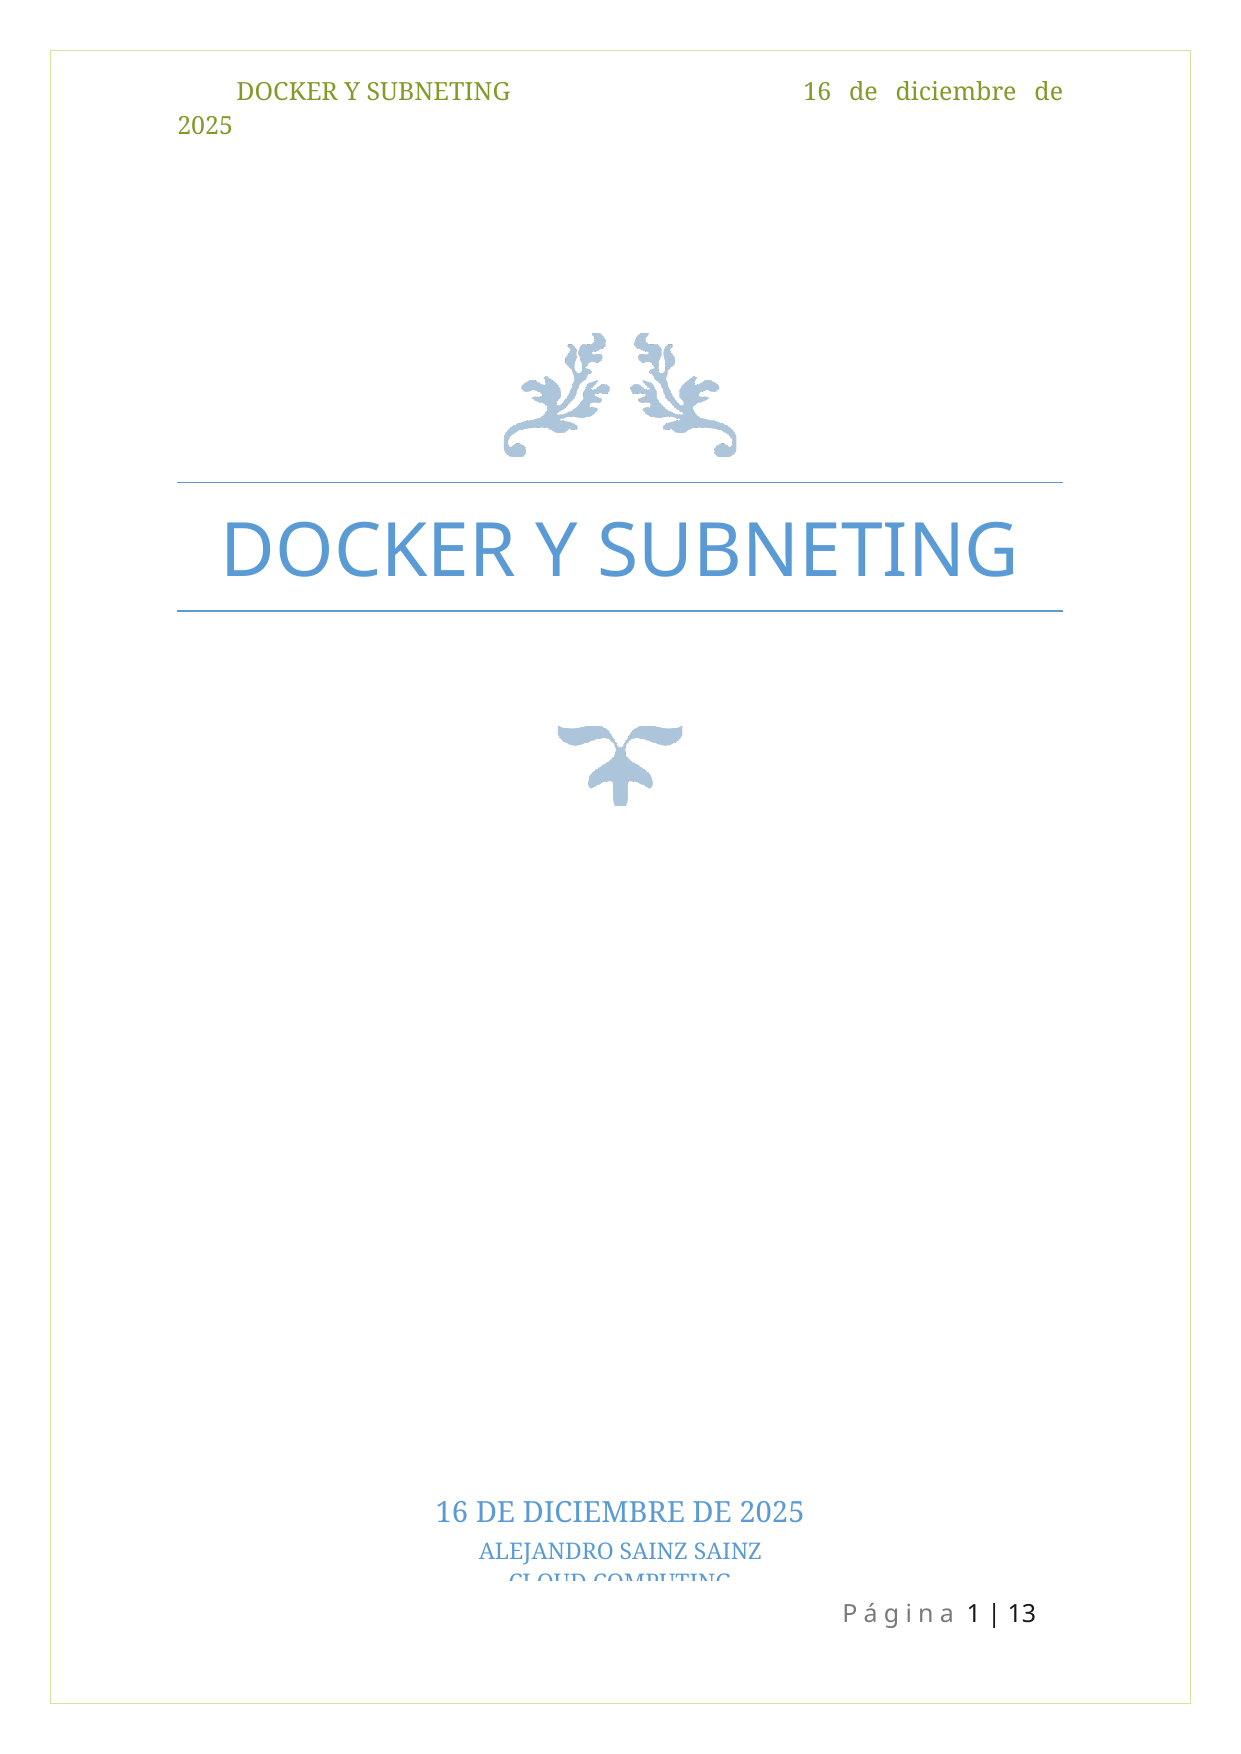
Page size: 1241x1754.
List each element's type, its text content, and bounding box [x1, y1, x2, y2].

text ALEJANDRO SAINZ SAINZ [177, 1535, 1063, 1566]
text CLOUD COMPUTING [177, 1566, 1063, 1580]
text 16 de diciembre de 2025 [177, 1491, 1063, 1531]
text DOCKER Y SUBNETING [177, 483, 1063, 610]
